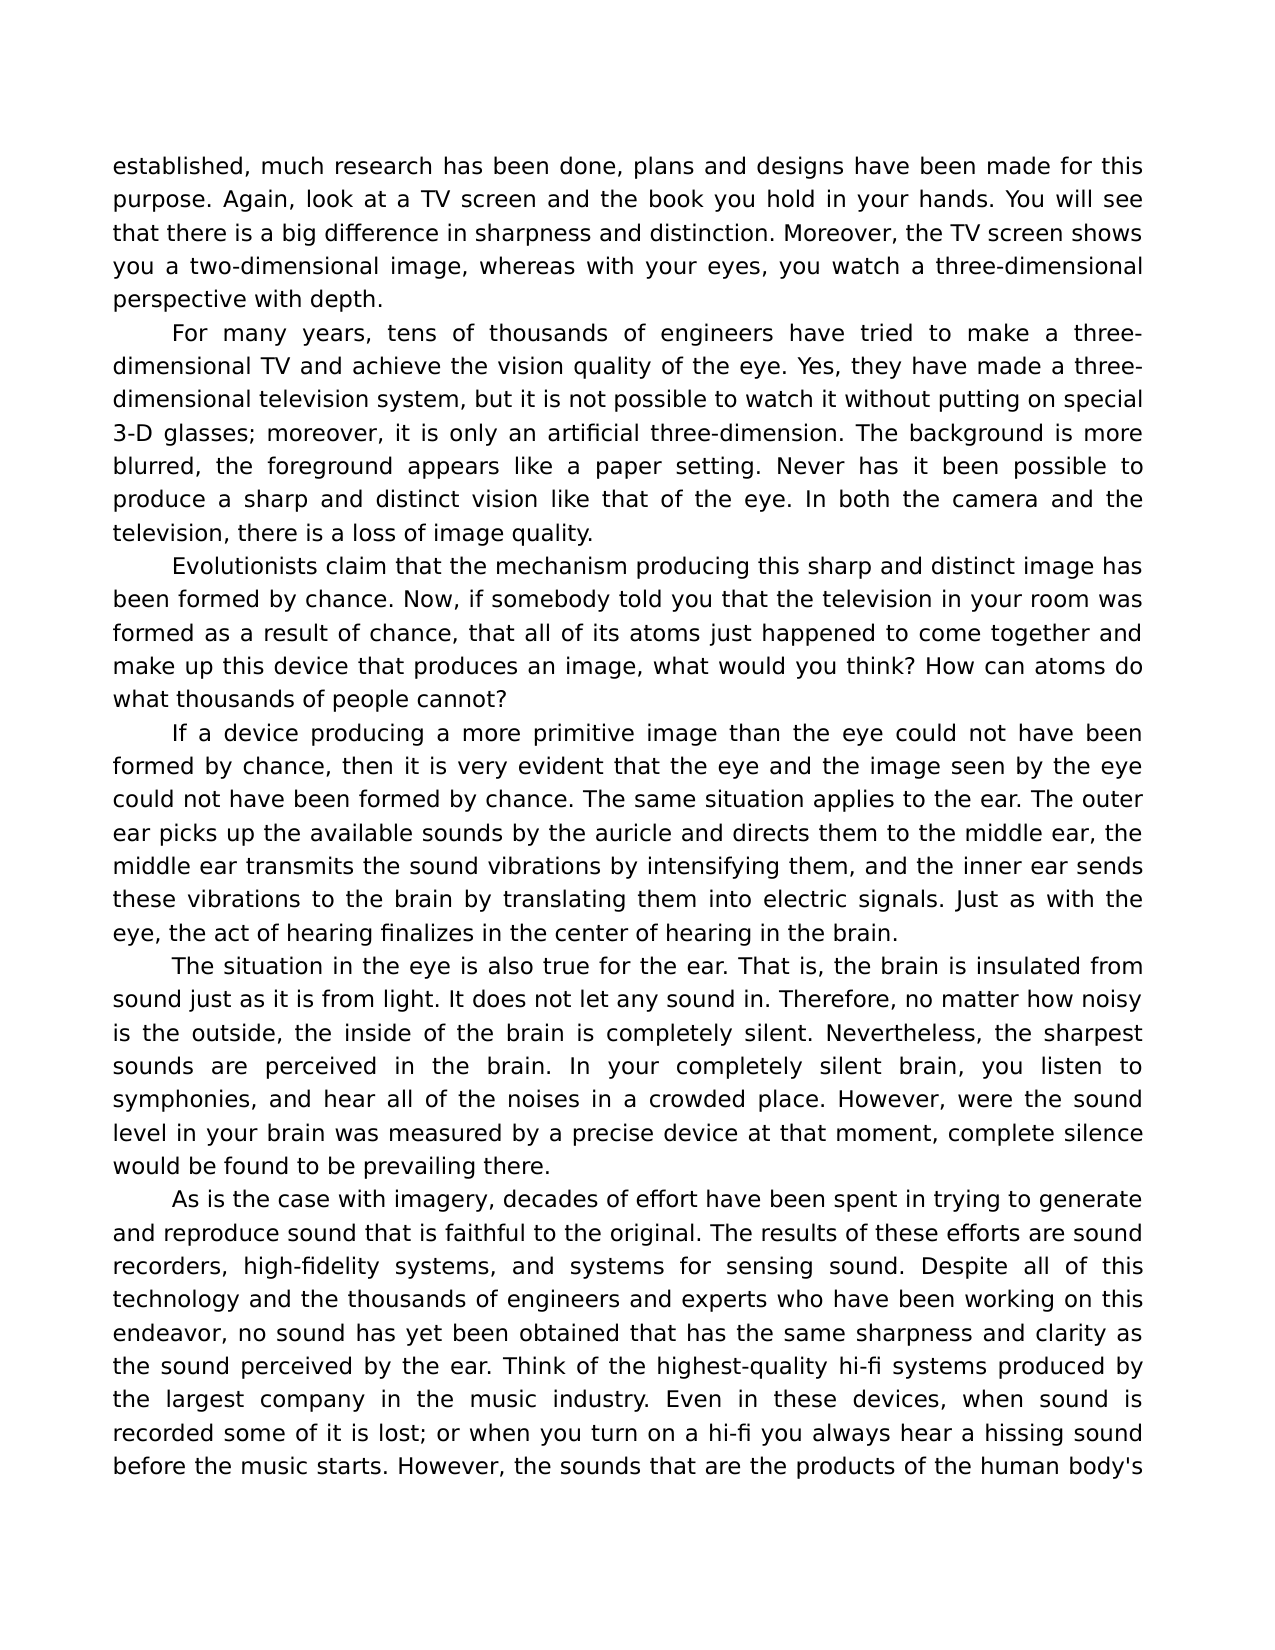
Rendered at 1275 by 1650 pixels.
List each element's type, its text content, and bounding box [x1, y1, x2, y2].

text For many years, tens of thousands of engineers have tried to make a three-dimensional TV and achieve the vision quality of the eye. Yes, they have made a three-dimensional television system, but it is not possible to watch it without putting on special 3-D glasses; moreover, it is only an artificial three-dimension. The background is more blurred, the foreground appears like a paper setting. Never has it been possible to produce a sharp and distinct vision like that of the eye. In both the camera and the television, there is a loss of image quality. [112, 314, 1145, 548]
text Evolutionists claim that the mechanism producing this sharp and distinct image has been formed by chance. Now, if somebody told you that the television in your room was formed as a result of chance, that all of its atoms just happened to come together and make up this device that produces an image, what would you think? How can atoms do what thousands of people cannot? [112, 548, 1145, 714]
text If a device producing a more primitive image than the eye could not have been formed by chance, then it is very evident that the eye and the image seen by the eye could not have been formed by chance. The same situation applies to the ear. The outer ear picks up the available sounds by the auricle and directs them to the middle ear, the middle ear transmits the sound vibrations by intensifying them, and the inner ear sends these vibrations to the brain by translating them into electric signals. Just as with the eye, the act of hearing finalizes in the center of hearing in the brain. [112, 714, 1145, 948]
text established, much research has been done, plans and designs have been made for this purpose. Again, look at a TV screen and the book you hold in your hands. You will see that there is a big difference in sharpness and distinction. Moreover, the TV screen shows you a two-dimensional image, whereas with your eyes, you watch a three-dimensional perspective with depth. [112, 148, 1145, 314]
text As is the case with imagery, decades of effort have been spent in trying to generate and reproduce sound that is faithful to the original. The results of these efforts are sound recorders, high-fidelity systems, and systems for sensing sound. Despite all of this technology and the thousands of engineers and experts who have been working on this endeavor, no sound has yet been obtained that has the same sharpness and clarity as the sound perceived by the ear. Think of the highest-quality hi-fi systems produced by the largest company in the music industry. Even in these devices, when sound is recorded some of it is lost; or when you turn on a hi-fi you always hear a hissing sound before the music starts. However, the sounds that are the products of the human body's [112, 1181, 1145, 1481]
text The situation in the eye is also true for the ear. That is, the brain is insulated from sound just as it is from light. It does not let any sound in. Therefore, no matter how noisy is the outside, the inside of the brain is completely silent. Nevertheless, the sharpest sounds are perceived in the brain. In your completely silent brain, you listen to symphonies, and hear all of the noises in a crowded place. However, were the sound level in your brain was measured by a precise device at that moment, complete silence would be found to be prevailing there. [112, 948, 1145, 1181]
